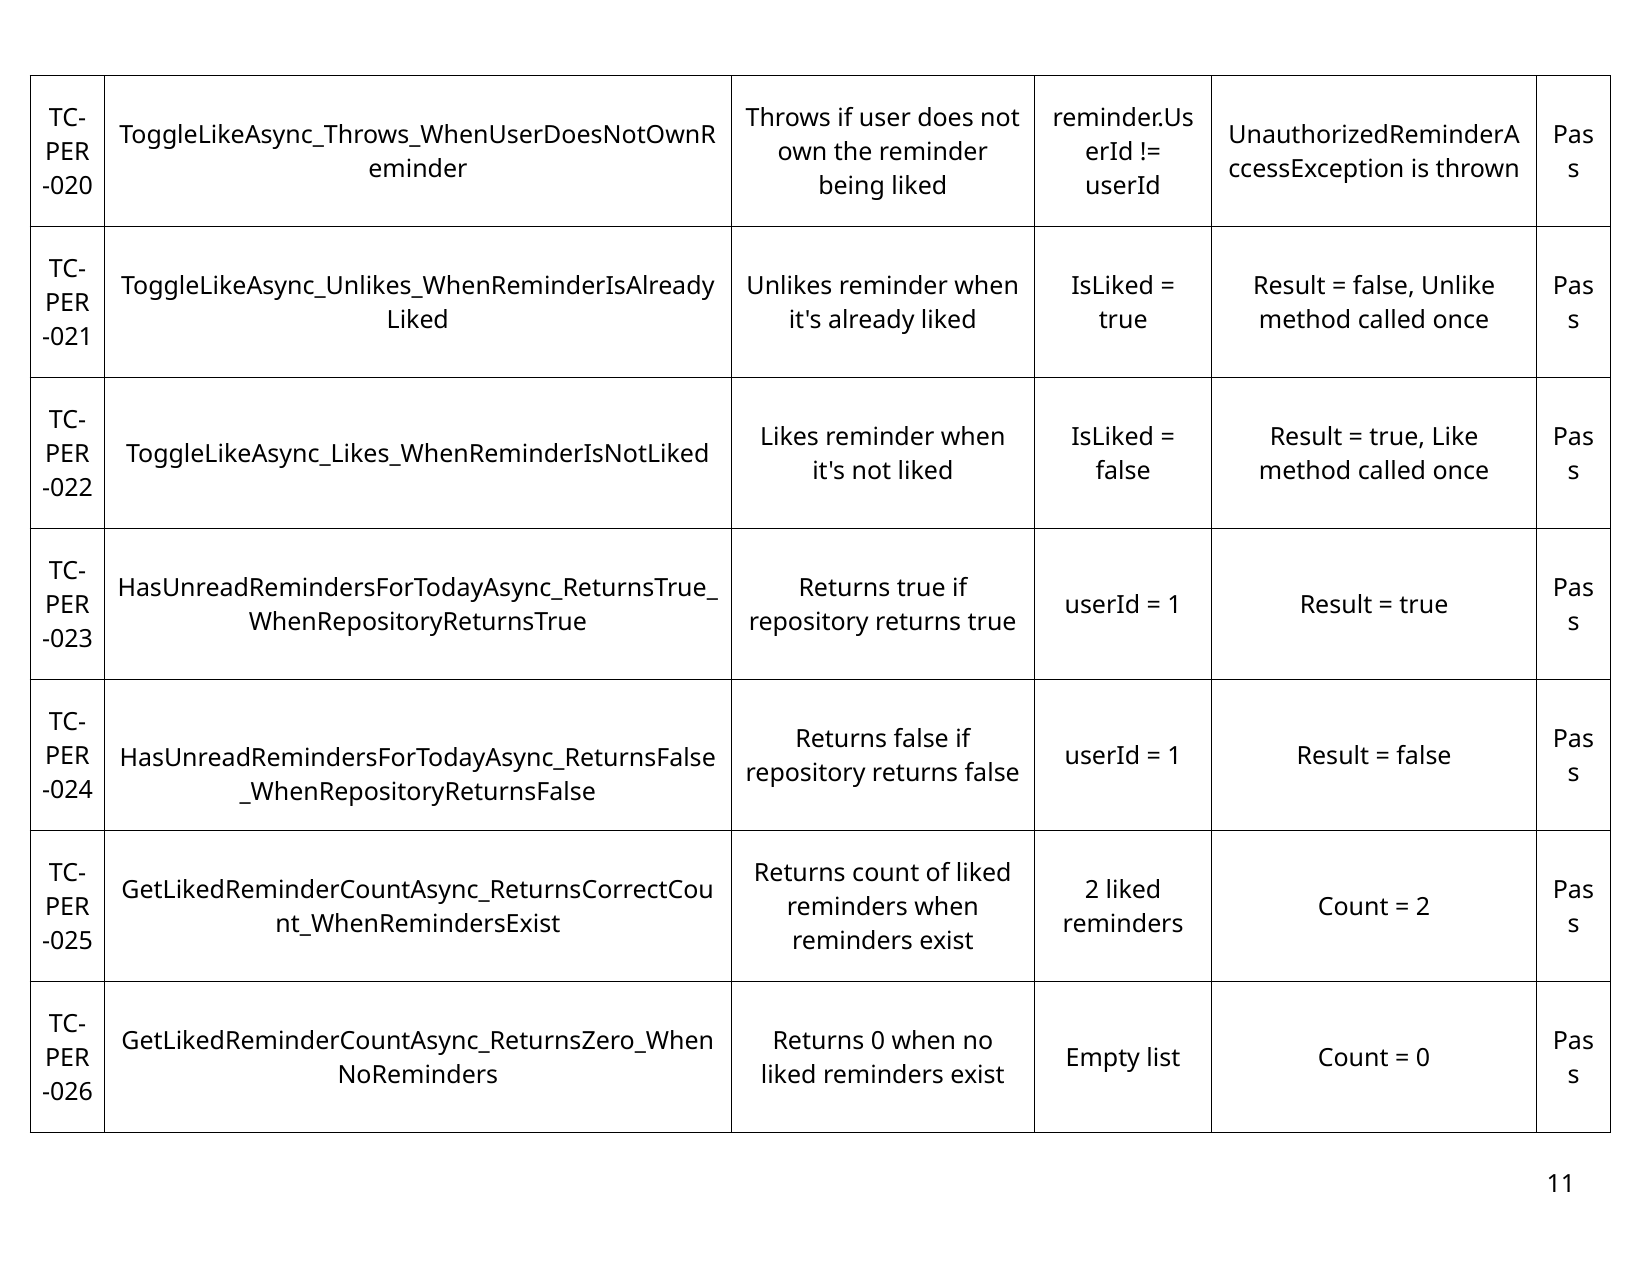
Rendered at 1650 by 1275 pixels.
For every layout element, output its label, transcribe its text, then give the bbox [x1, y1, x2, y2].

table_cell userId = 1 [1035, 529, 1211, 679]
table_cell HasUnreadRemindersForTodayAsync_ReturnsFalse_WhenRepositoryReturnsFalse [105, 680, 731, 830]
table_cell TC-PER-025 [31, 831, 104, 981]
table_cell ToggleLikeAsync_Throws_WhenUserDoesNotOwnReminder [105, 76, 731, 226]
table_cell Result = true, Like method called once [1212, 378, 1536, 528]
table_cell ToggleLikeAsync_Unlikes_WhenReminderIsAlreadyLiked [105, 227, 731, 377]
table_cell Pass [1537, 831, 1610, 981]
table_cell Pass [1537, 378, 1610, 528]
table_cell Result = false [1212, 680, 1536, 830]
table_cell Returns false if repository returns false [732, 680, 1034, 830]
table_cell userId = 1 [1035, 680, 1211, 830]
table_cell IsLiked = true [1035, 227, 1211, 377]
table_cell reminder.UserId != userId [1035, 76, 1211, 226]
table_cell Count = 0 [1212, 982, 1536, 1132]
table_cell Pass [1537, 982, 1610, 1132]
table_cell Returns true if repository returns true [732, 529, 1034, 679]
table_cell Empty list [1035, 982, 1211, 1132]
table_cell Unlikes reminder when it's already liked [732, 227, 1034, 377]
table_cell Returns count of liked reminders when reminders exist [732, 831, 1034, 981]
table_cell TC-PER-020 [31, 76, 104, 226]
table_cell Likes reminder when it's not liked [732, 378, 1034, 528]
table_cell Pass [1537, 529, 1610, 679]
table_cell TC-PER-023 [31, 529, 104, 679]
table_cell Count = 2 [1212, 831, 1536, 981]
table_header [116, 702, 127, 739]
table_cell GetLikedReminderCountAsync_ReturnsZero_WhenNoReminders [105, 982, 731, 1132]
table_cell GetLikedReminderCountAsync_ReturnsCorrectCount_WhenRemindersExist [105, 831, 731, 981]
table_cell HasUnreadRemindersForTodayAsync_ReturnsTrue_WhenRepositoryReturnsTrue [105, 529, 731, 679]
table_cell Throws if user does not own the reminder being liked [732, 76, 1034, 226]
table_cell UnauthorizedReminderAccessException is thrown [1212, 76, 1536, 226]
table_cell TC-PER-024 [31, 680, 104, 830]
table_cell Result = true [1212, 529, 1536, 679]
table_cell Result = false, Unlike method called once [1212, 227, 1536, 377]
table_cell TC-PER-021 [31, 227, 104, 377]
table_cell TC-PER-026 [31, 982, 104, 1132]
table_cell Pass [1537, 227, 1610, 377]
table_cell IsLiked = false [1035, 378, 1211, 528]
table_cell ToggleLikeAsync_Likes_WhenReminderIsNotLiked [105, 378, 731, 528]
table_cell TC-PER-022 [31, 378, 104, 528]
table_cell 2 liked reminders [1035, 831, 1211, 981]
table_cell Pass [1537, 76, 1610, 226]
table_cell Returns 0 when no liked reminders exist [732, 982, 1034, 1132]
table_cell Pass [1537, 680, 1610, 830]
